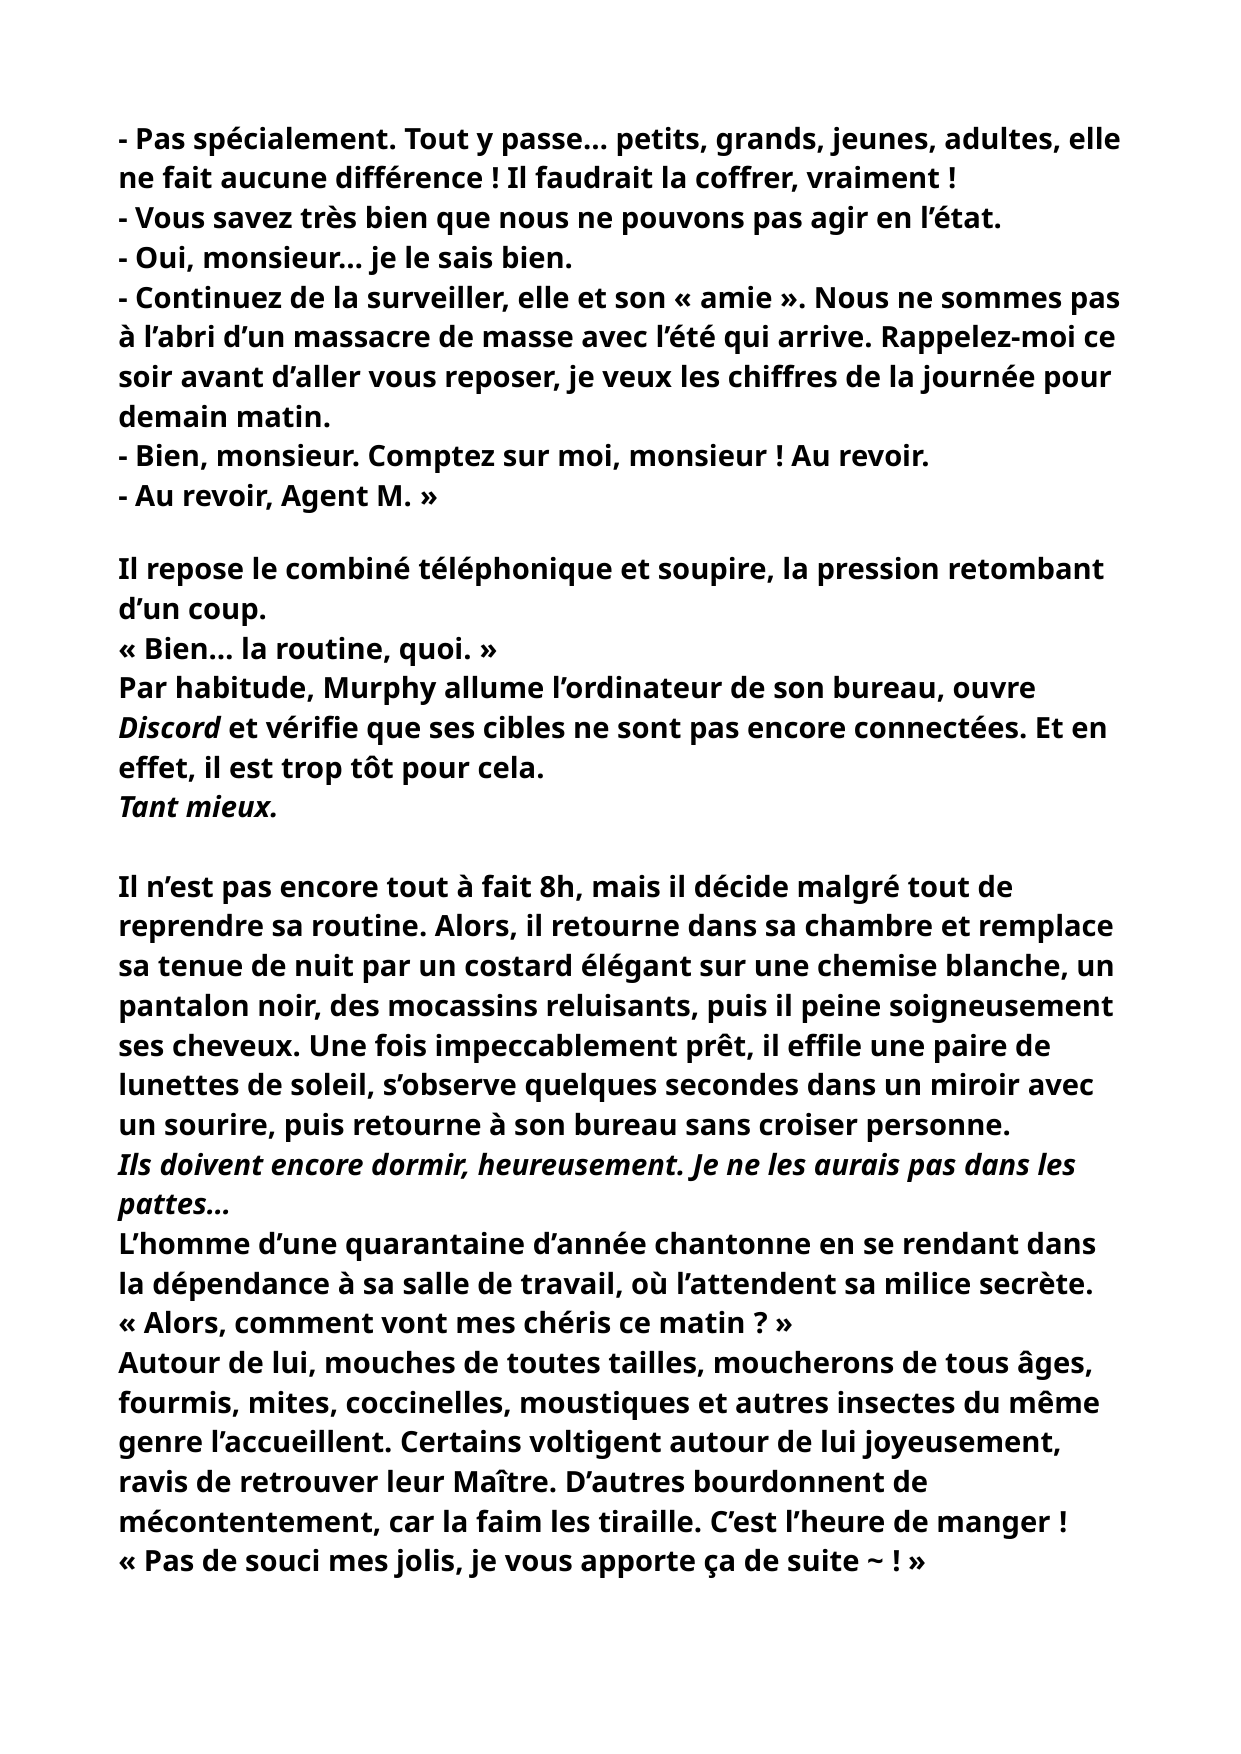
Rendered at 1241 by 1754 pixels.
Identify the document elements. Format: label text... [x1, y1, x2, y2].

text Il repose le combiné téléphonique et soupire, la pression retombant d’un coup. [118, 548, 1122, 628]
text - Bien, monsieur. Comptez sur moi, monsieur ! Au revoir. [118, 436, 1122, 475]
text Autour de lui, mouches de toutes tailles, moucherons de tous âges, fourmis, mites, coccinelles, moustiques et autres insectes du même genre l’accueillent. Certains voltigent autour de lui joyeusement, ravis de retrouver leur Maître. D’autres bourdonnent de mécontentement, car la faim les tiraille. C’est l’heure de manger ! [118, 1342, 1122, 1541]
text - Pas spécialement. Tout y passe… petits, grands, jeunes, adultes, elle ne fait aucune différence ! Il faudrait la coffrer, vraiment ! [118, 118, 1122, 197]
text Par habitude, Murphy allume l’ordinateur de son bureau, ouvre Discord et vérifie que ses cibles ne sont pas encore connectées. Et en effet, il est trop tôt pour cela. [118, 668, 1122, 787]
text - Vous savez très bien que nous ne pouvons pas agir en l’état. [118, 197, 1122, 237]
text « Bien… la routine, quoi. » [118, 628, 1122, 668]
text « Alors, comment vont mes chéris ce matin ? » [118, 1303, 1122, 1342]
text L’homme d’une quarantaine d’année chantonne en se rendant dans la dépendance à sa salle de travail, où l’attendent sa milice secrète. [118, 1223, 1122, 1303]
text « Pas de souci mes jolis, je vous apporte ça de suite ~ ! » [118, 1541, 1122, 1580]
text - Oui, monsieur… je le sais bien. [118, 237, 1122, 277]
text - Continuez de la surveiller, elle et son « amie ». Nous ne sommes pas à l’abri d’un massacre de masse avec l’été qui arrive. Rappelez-moi ce soir avant d’aller vous reposer, je veux les chiffres de la journée pour demain matin. [118, 277, 1122, 436]
text - Au revoir, Agent M. » [118, 475, 1122, 515]
text Il n’est pas encore tout à fait 8h, mais il décide malgré tout de reprendre sa routine. Alors, il retourne dans sa chambre et remplace sa tenue de nuit par un costard élégant sur une chemise blanche, un pantalon noir, des mocassins reluisants, puis il peine soigneusement ses cheveux. Une fois impeccablement prêt, il effile une paire de lunettes de soleil, s’observe quelques secondes dans un miroir avec un sourire, puis retourne à son bureau sans croiser personne. [118, 866, 1122, 1144]
text Tant mieux. [118, 787, 1122, 826]
text Ils doivent encore dormir, heureusement. Je ne les aurais pas dans les pattes… [118, 1144, 1122, 1223]
